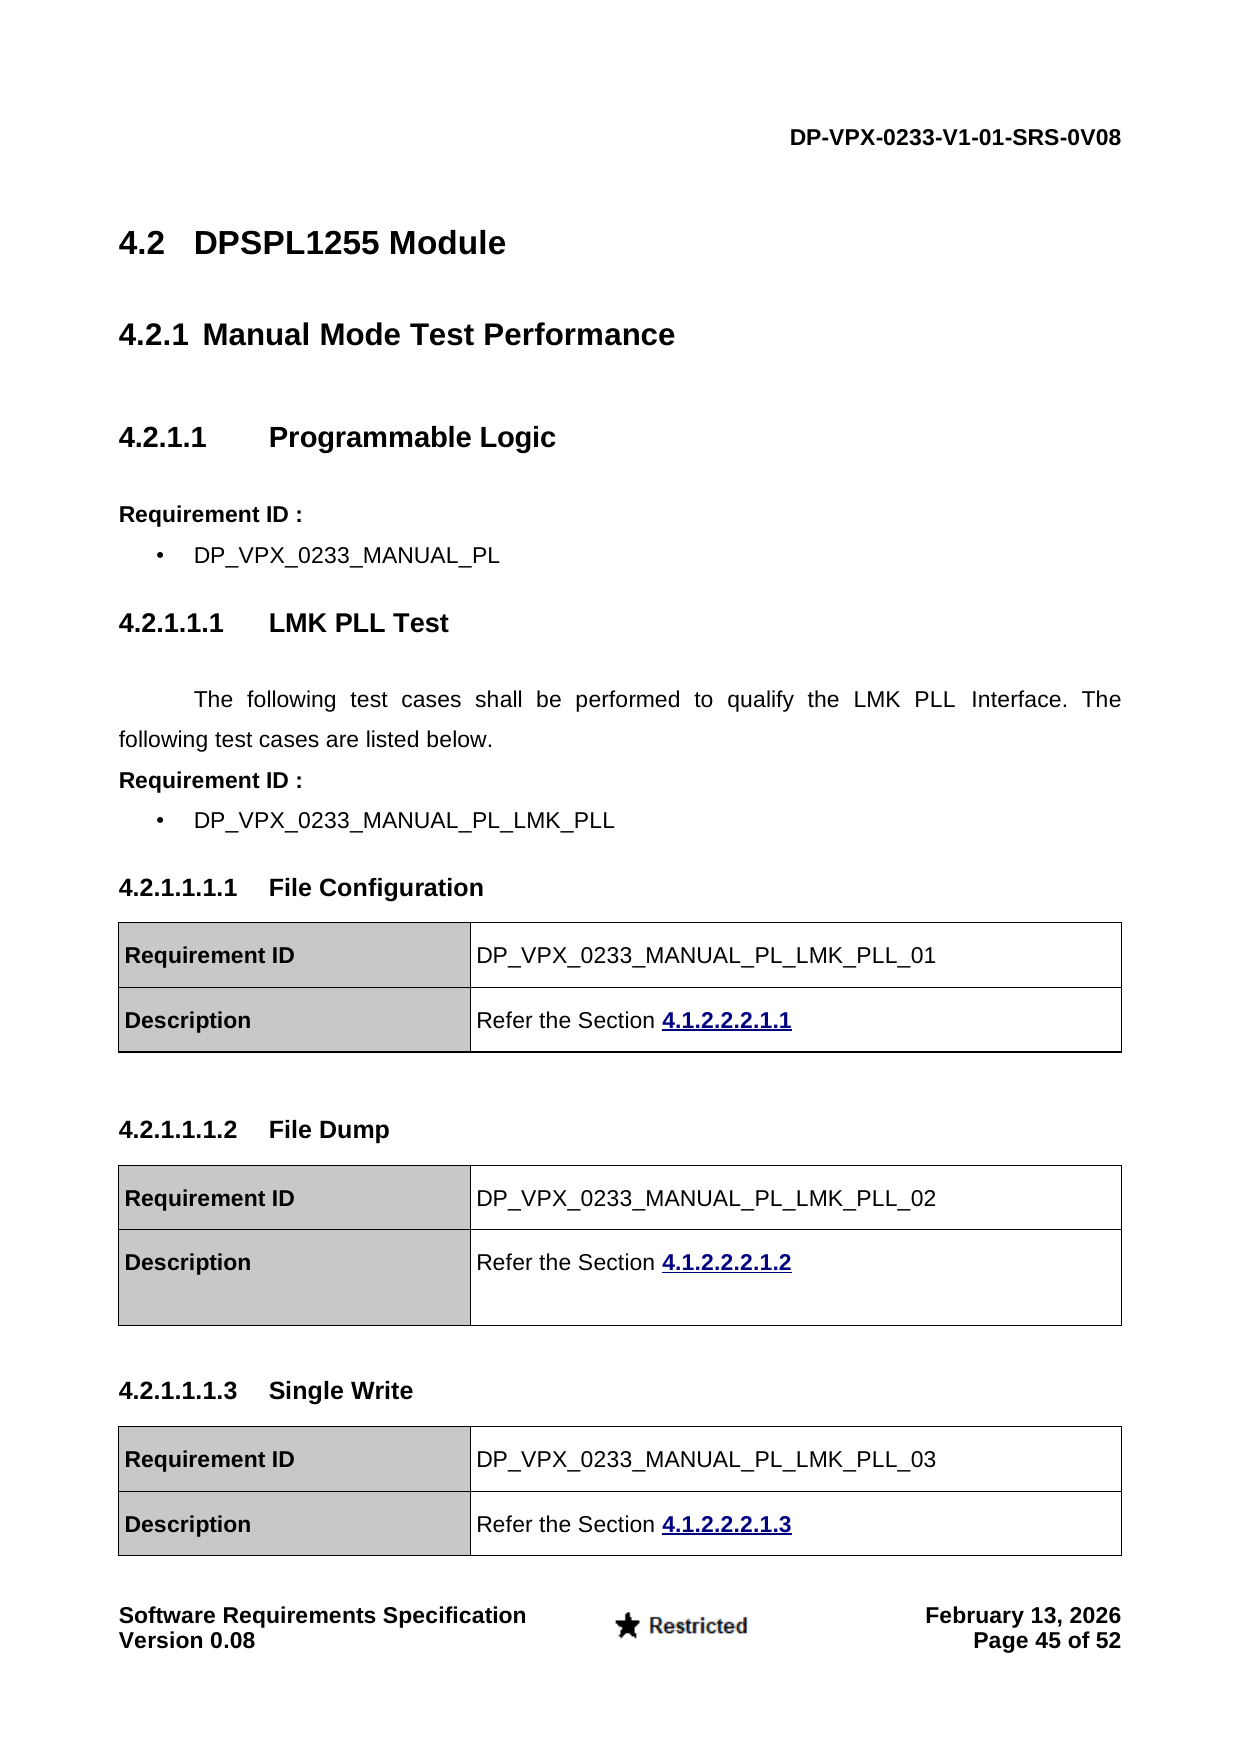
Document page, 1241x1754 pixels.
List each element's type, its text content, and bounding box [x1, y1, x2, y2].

subtitle DPSPL1255 Module [118, 223, 1122, 261]
table_header Requirement ID [119, 923, 470, 987]
table_cell Refer the Section 4.1.2.2.2.1.2 [471, 1230, 1121, 1325]
table_cell Refer the Section 4.1.2.2.2.1.1 [471, 988, 1121, 1051]
picture [605, 1603, 761, 1648]
text Requirement ID : [118, 766, 1122, 793]
table_header DP_VPX_0233_MANUAL_PL_LMK_PLL_02 [471, 1166, 1121, 1229]
list DP_VPX_0233_MANUAL_PL_LMK_PLL [156, 807, 1122, 834]
table_header DP_VPX_0233_MANUAL_PL_LMK_PLL_03 [471, 1427, 1121, 1491]
text The following test cases shall be performed to qualify the LMK PLL Interface. The following test cases are listed below. [118, 685, 1122, 753]
table_header Requirement ID [119, 1427, 470, 1491]
subtitle File Dump [118, 1115, 1122, 1144]
table_header Requirement ID [119, 1166, 470, 1229]
table_cell Refer the Section 4.1.2.2.2.1.3 [471, 1492, 1121, 1555]
subtitle Single Write [118, 1376, 1122, 1405]
text Requirement ID : [118, 501, 1122, 528]
list DP_VPX_0233_MANUAL_PL [156, 541, 1122, 568]
table_cell Description [119, 988, 470, 1051]
table_cell Description [119, 1492, 470, 1555]
subtitle File Configuration [118, 872, 1122, 901]
subtitle LMK PLL Test [118, 607, 1122, 638]
subtitle Programmable Logic [118, 419, 1122, 453]
subtitle Manual Mode Test Performance [118, 316, 1122, 352]
table_header DP_VPX_0233_MANUAL_PL_LMK_PLL_01 [471, 923, 1121, 987]
table_cell Description [119, 1230, 470, 1325]
